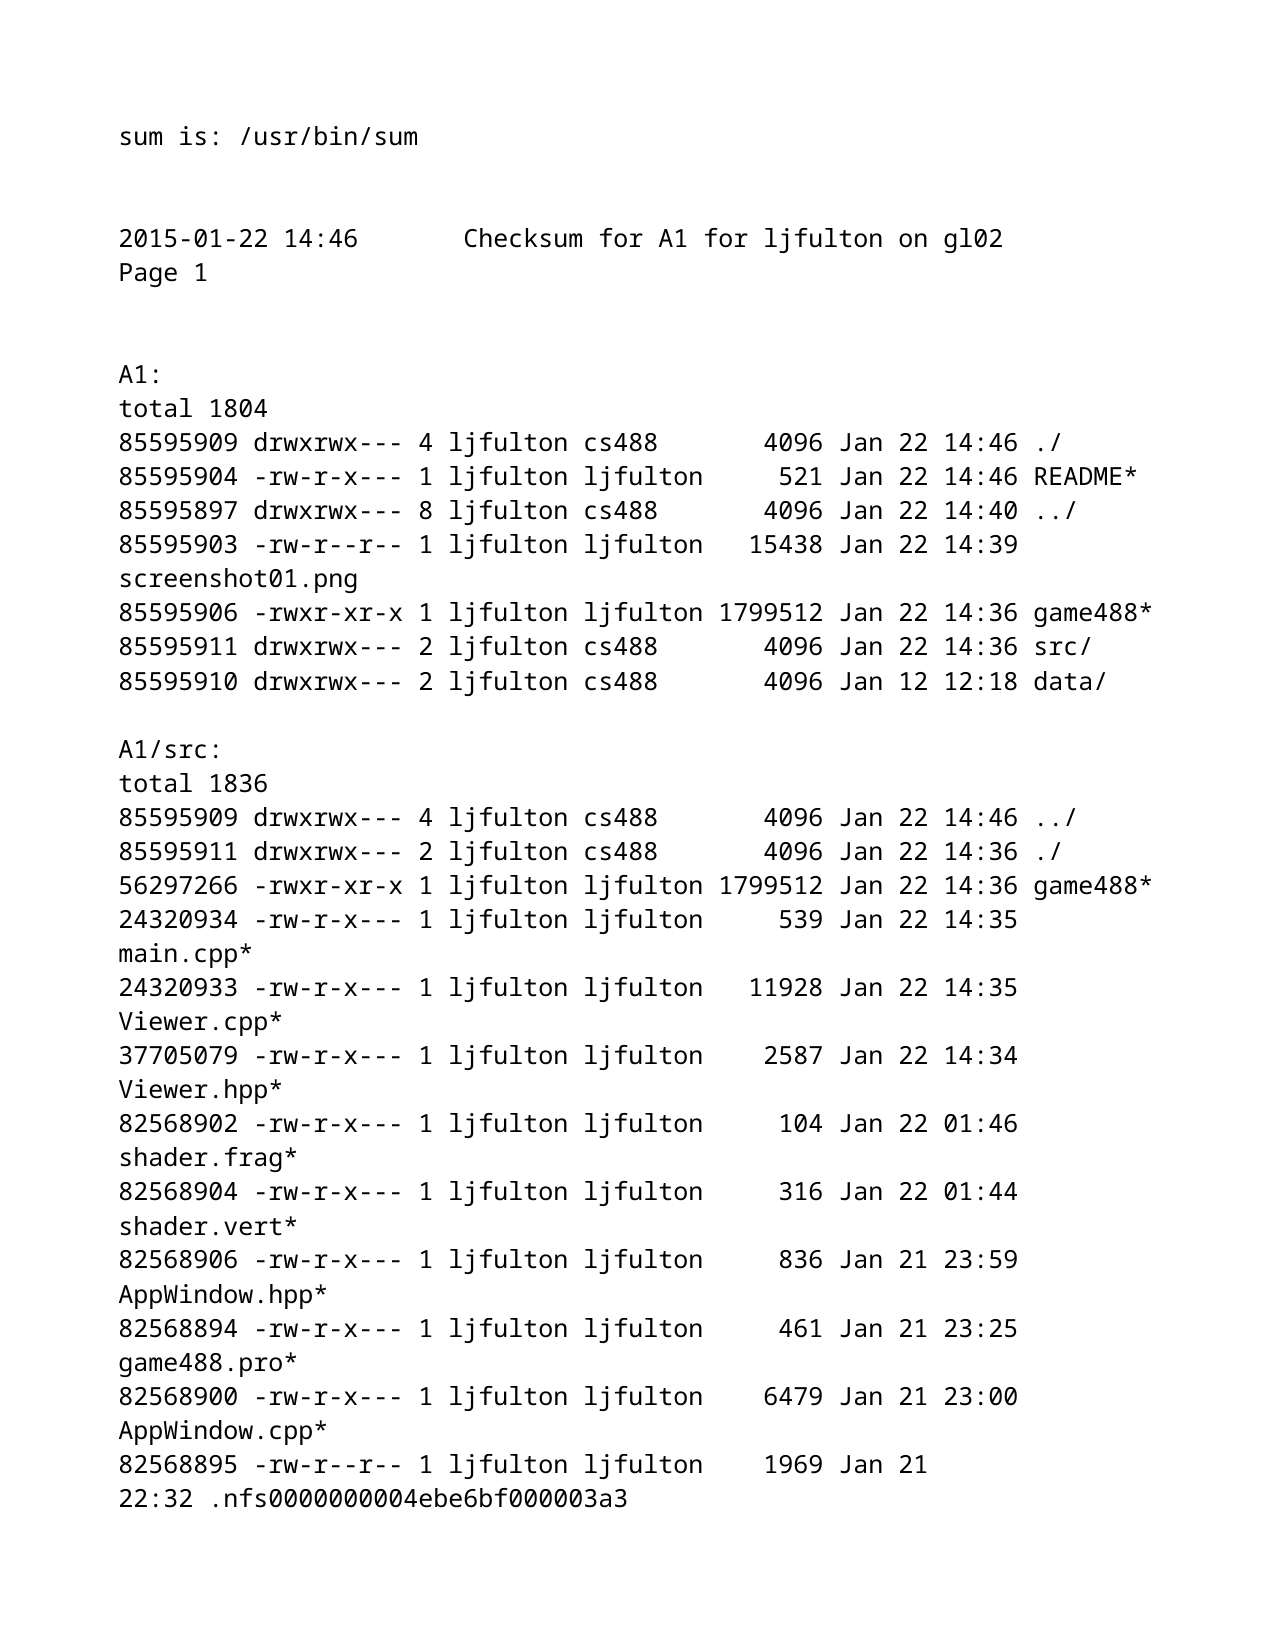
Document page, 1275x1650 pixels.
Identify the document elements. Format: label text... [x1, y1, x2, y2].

text 85595909 drwxrwx--- 4 ljfulton cs488 4096 Jan 22 14:46 ./ [118, 425, 1157, 459]
text 82568904 -rw-r-x--- 1 ljfulton ljfulton 316 Jan 22 01:44 shader.vert* [118, 1174, 1157, 1242]
text 2015-01-22 14:46 Checksum for A1 for ljfulton on gl02 Page 1 [118, 220, 1157, 288]
text 24320933 -rw-r-x--- 1 ljfulton ljfulton 11928 Jan 22 14:35 Viewer.cpp* [118, 970, 1157, 1038]
text A1/src: [118, 731, 1157, 765]
text 82568894 -rw-r-x--- 1 ljfulton ljfulton 461 Jan 21 23:25 game488.pro* [118, 1310, 1157, 1378]
text 85595911 drwxrwx--- 2 ljfulton cs488 4096 Jan 22 14:36 ./ [118, 833, 1157, 867]
text A1: [118, 357, 1157, 391]
text 85595904 -rw-r-x--- 1 ljfulton ljfulton 521 Jan 22 14:46 README* [118, 459, 1157, 493]
text 37705079 -rw-r-x--- 1 ljfulton ljfulton 2587 Jan 22 14:34 Viewer.hpp* [118, 1038, 1157, 1106]
text 85595906 -rwxr-xr-x 1 ljfulton ljfulton 1799512 Jan 22 14:36 game488* [118, 595, 1157, 629]
text total 1836 [118, 765, 1157, 799]
text sum is: /usr/bin/sum [118, 118, 1157, 152]
text 85595910 drwxrwx--- 2 ljfulton cs488 4096 Jan 12 12:18 data/ [118, 663, 1157, 697]
text 24320934 -rw-r-x--- 1 ljfulton ljfulton 539 Jan 22 14:35 main.cpp* [118, 902, 1157, 970]
text total 1804 [118, 391, 1157, 425]
text 85595897 drwxrwx--- 8 ljfulton cs488 4096 Jan 22 14:40 ../ [118, 493, 1157, 527]
text 85595903 -rw-r--r-- 1 ljfulton ljfulton 15438 Jan 22 14:39 screenshot01.png [118, 527, 1157, 595]
text 85595911 drwxrwx--- 2 ljfulton cs488 4096 Jan 22 14:36 src/ [118, 629, 1157, 663]
text 82568900 -rw-r-x--- 1 ljfulton ljfulton 6479 Jan 21 23:00 AppWindow.cpp* [118, 1378, 1157, 1447]
text 85595909 drwxrwx--- 4 ljfulton cs488 4096 Jan 22 14:46 ../ [118, 799, 1157, 833]
text 82568906 -rw-r-x--- 1 ljfulton ljfulton 836 Jan 21 23:59 AppWindow.hpp* [118, 1242, 1157, 1310]
text 82568895 -rw-r--r-- 1 ljfulton ljfulton 1969 Jan 21 22:32 .nfs0000000004ebe6bf000003a3 [118, 1447, 1157, 1515]
text 56297266 -rwxr-xr-x 1 ljfulton ljfulton 1799512 Jan 22 14:36 game488* [118, 867, 1157, 902]
text 82568902 -rw-r-x--- 1 ljfulton ljfulton 104 Jan 22 01:46 shader.frag* [118, 1106, 1157, 1174]
